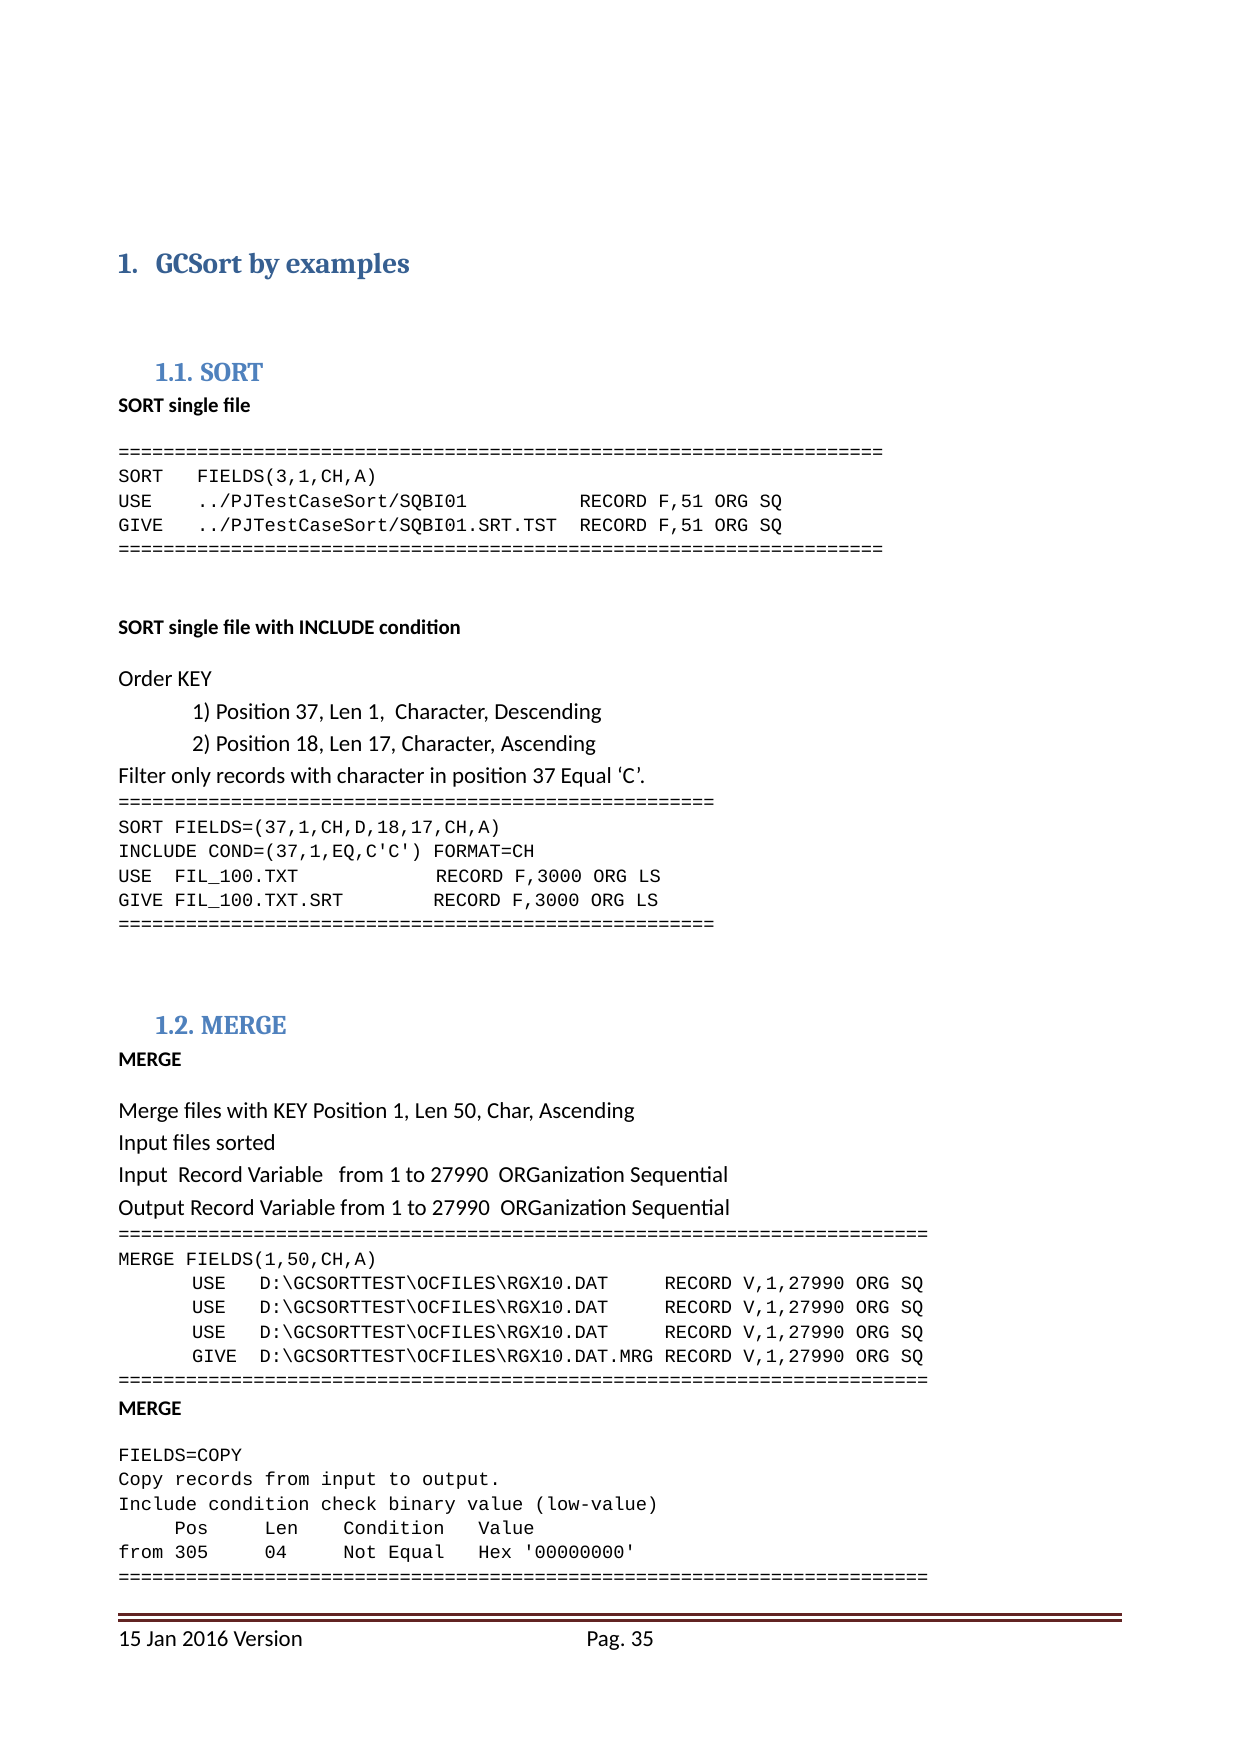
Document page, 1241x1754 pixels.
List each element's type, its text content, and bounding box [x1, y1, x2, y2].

text Merge files with KEY Position 1, Len 50, Char, Ascending [118, 1096, 1122, 1124]
text Copy records from input to output. [118, 1470, 1122, 1491]
text USE D:\GCSORTTEST\OCFILES\RGX10.DAT RECORD V,1,27990 ORG SQ [118, 1274, 1122, 1295]
text SORT single file [118, 393, 1122, 418]
text ===================================================== [118, 915, 1122, 936]
text FIELDS=COPY [118, 1446, 1122, 1467]
text Output Record Variable from 1 to 27990 ORGanization Sequential [118, 1193, 1122, 1221]
text 1) Position 37, Len 1, Character, Descending [192, 697, 1122, 725]
text Pos Len Condition Value [118, 1519, 1122, 1540]
text ======================================================================== [118, 1371, 1122, 1392]
text ======================================================================== [118, 1567, 1122, 1589]
text Filter only records with character in position 37 Equal ‘C’. [118, 761, 1122, 789]
text SORT single file with INCLUDE condition [118, 614, 1122, 640]
text Order KEY [118, 664, 1122, 693]
text ==================================================================== [118, 540, 1122, 561]
text 2) Position 18, Len 17, Character, Ascending [192, 729, 1122, 757]
text Input files sorted [118, 1128, 1122, 1156]
list MERGE [156, 1010, 1122, 1042]
text INCLUDE COND=(37,1,EQ,C'C') FORMAT=CH [118, 842, 1122, 863]
text USE FIL_100.TXT RECORD F,3000 ORG LS [118, 866, 1122, 888]
text USE ../PJTestCaseSort/SQBI01 RECORD F,51 ORG SQ [118, 491, 1122, 513]
list SORT [156, 357, 1122, 388]
text USE D:\GCSORTTEST\OCFILES\RGX10.DAT RECORD V,1,27990 ORG SQ [118, 1298, 1122, 1319]
text ======================================================================== [118, 1225, 1122, 1246]
text MERGE [118, 1396, 1122, 1421]
list GCSort by examples [118, 248, 1122, 281]
text MERGE [118, 1046, 1122, 1072]
text USE D:\GCSORTTEST\OCFILES\RGX10.DAT RECORD V,1,27990 ORG SQ [118, 1322, 1122, 1344]
text Include condition check binary value (low-value) [118, 1494, 1122, 1516]
text GIVE D:\GCSORTTEST\OCFILES\RGX10.DAT.MRG RECORD V,1,27990 ORG SQ [118, 1347, 1122, 1368]
text SORT FIELDS(3,1,CH,A) [118, 467, 1122, 488]
text SORT FIELDS=(37,1,CH,D,18,17,CH,A) [118, 818, 1122, 839]
text from 305 04 Not Equal Hex '00000000' [118, 1543, 1122, 1564]
text ==================================================================== [118, 443, 1122, 464]
text ===================================================== [118, 793, 1122, 814]
text Input Record Variable from 1 to 27990 ORGanization Sequential [118, 1161, 1122, 1188]
text GIVE FIL_100.TXT.SRT RECORD F,3000 ORG LS [118, 891, 1122, 912]
text MERGE FIELDS(1,50,CH,A) [118, 1249, 1122, 1271]
text GIVE ../PJTestCaseSort/SQBI01.SRT.TST RECORD F,51 ORG SQ [118, 516, 1122, 537]
